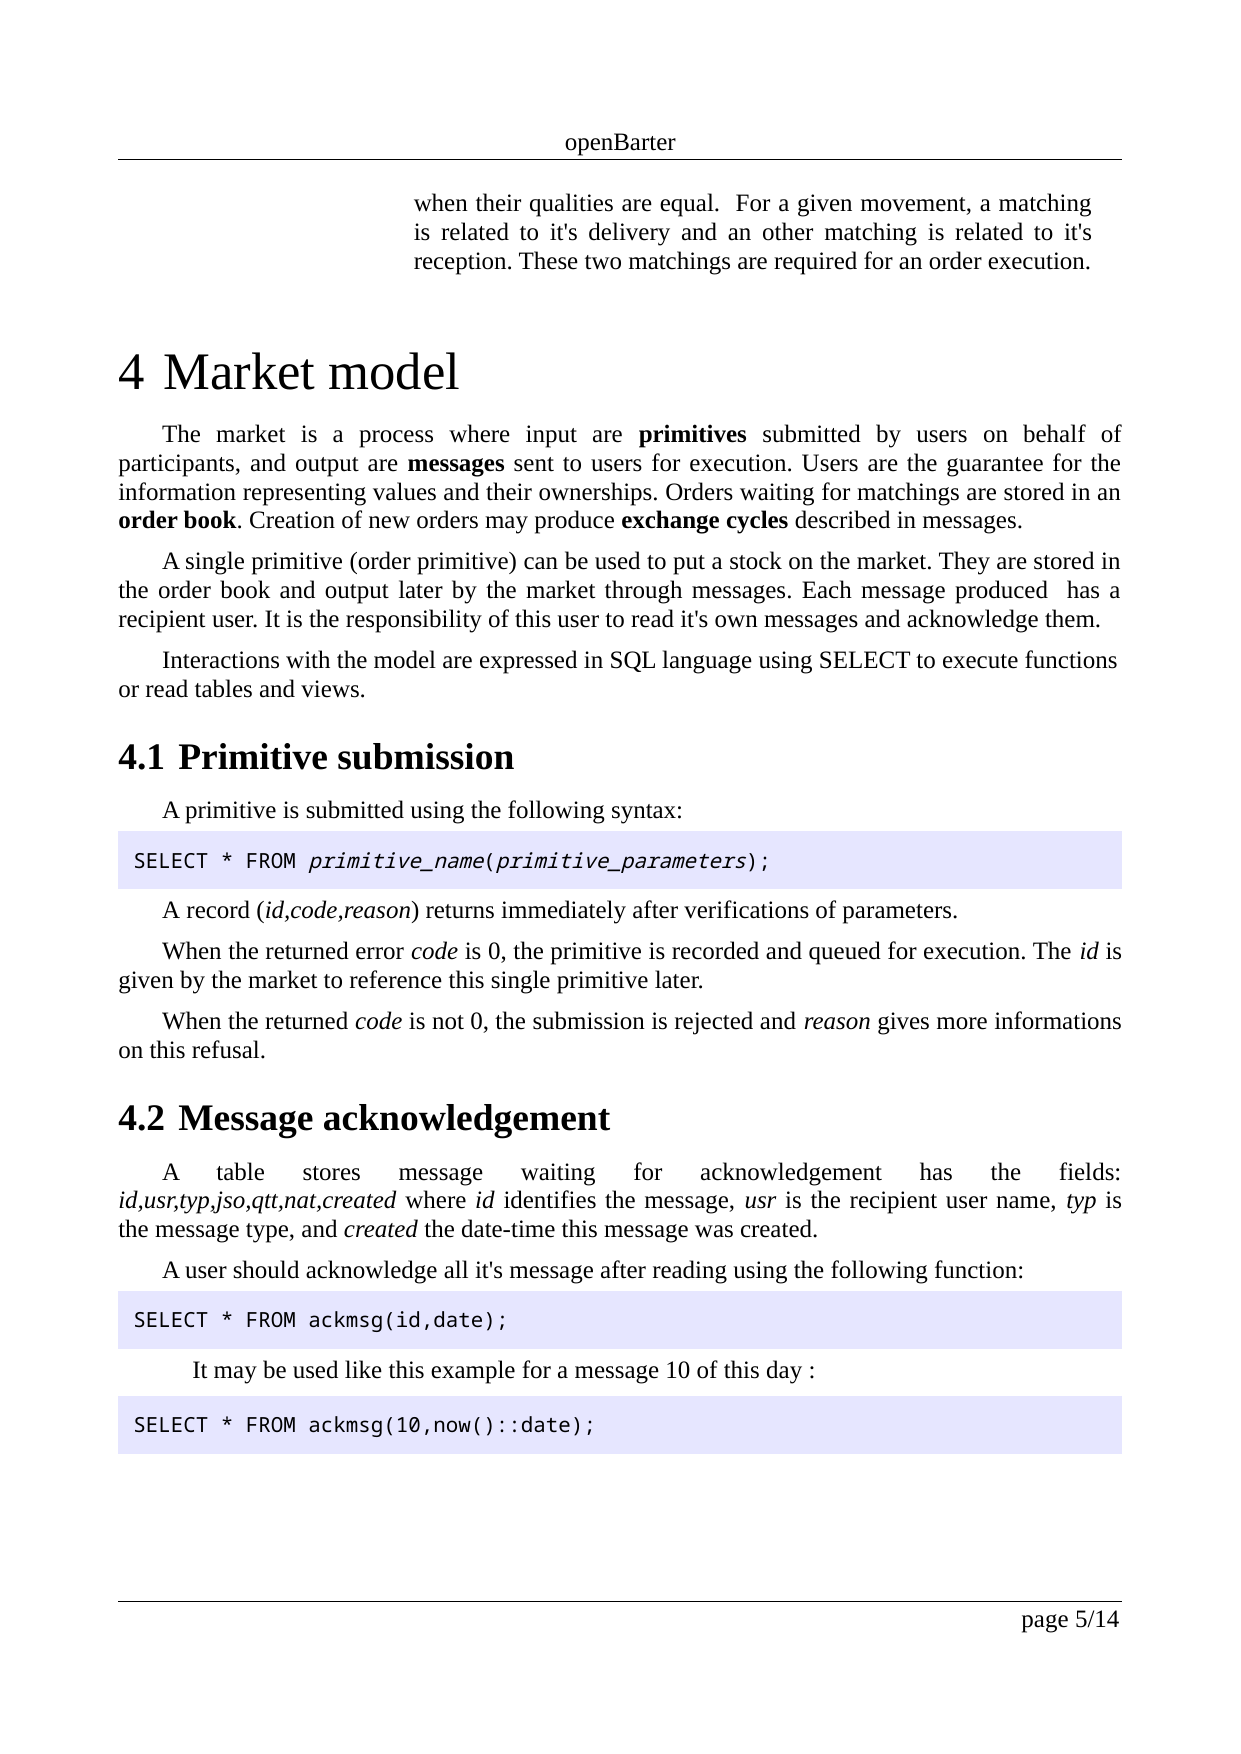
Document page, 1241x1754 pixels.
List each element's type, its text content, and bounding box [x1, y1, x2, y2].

text A primitive is submitted using the following syntax: [118, 796, 1122, 824]
text A single primitive (order primitive) can be used to put a stock on the market. They are stored in the order book and output later by the market through messages. Each message produced has a recipient user. It is the responsibility of this user to read it's own messages and acknowledge them. [118, 546, 1122, 633]
text A user should acknowledge all it's message after reading using the following function: [118, 1255, 1122, 1284]
text SELECT * FROM ackmsg(10,now()::date); [130, 1408, 1110, 1442]
text SELECT * FROM ackmsg(id,date); [130, 1303, 1110, 1337]
text When the returned error code is 0, the primitive is recorded and queued for execution. The id is given by the market to reference this single primitive later. [118, 936, 1122, 994]
text SELECT * FROM primitive_name(primitive_parameters); [130, 843, 1110, 877]
text when their qualities are equal. For a given movement, a matching is related to it's delivery and an other matching is related to it's reception. These two matchings are required for an order execution. [118, 188, 1093, 274]
text Interactions with the model are expressed in SQL language using SELECT to execute functions or read tables and views. [118, 645, 1122, 703]
text A record (id,code,reason) returns immediately after verifications of parameters. [118, 895, 1122, 924]
subtitle Message acknowledgement [118, 1095, 1122, 1138]
text The market is a process where input are primitives submitted by users on behalf of participants, and output are messages sent to users for execution. Users are the guarantee for the information representing values and their ownerships. Orders waiting for matchings are stored in an order book. Creation of new orders may produce exchange cycles described in messages. [118, 419, 1122, 534]
subtitle Primitive submission [118, 734, 1122, 777]
subtitle Market model [118, 340, 1122, 401]
text A table stores message waiting for acknowledgement has the fields: id,usr,typ,jso,qtt,nat,created where id identifies the message, usr is the recipient user name, typ is the message type, and created the date-time this message was created. [118, 1157, 1122, 1243]
text It may be used like this example for a message 10 of this day : [118, 1355, 1122, 1384]
text When the returned code is not 0, the submission is rejected and reason gives more informations on this refusal. [118, 1006, 1122, 1064]
